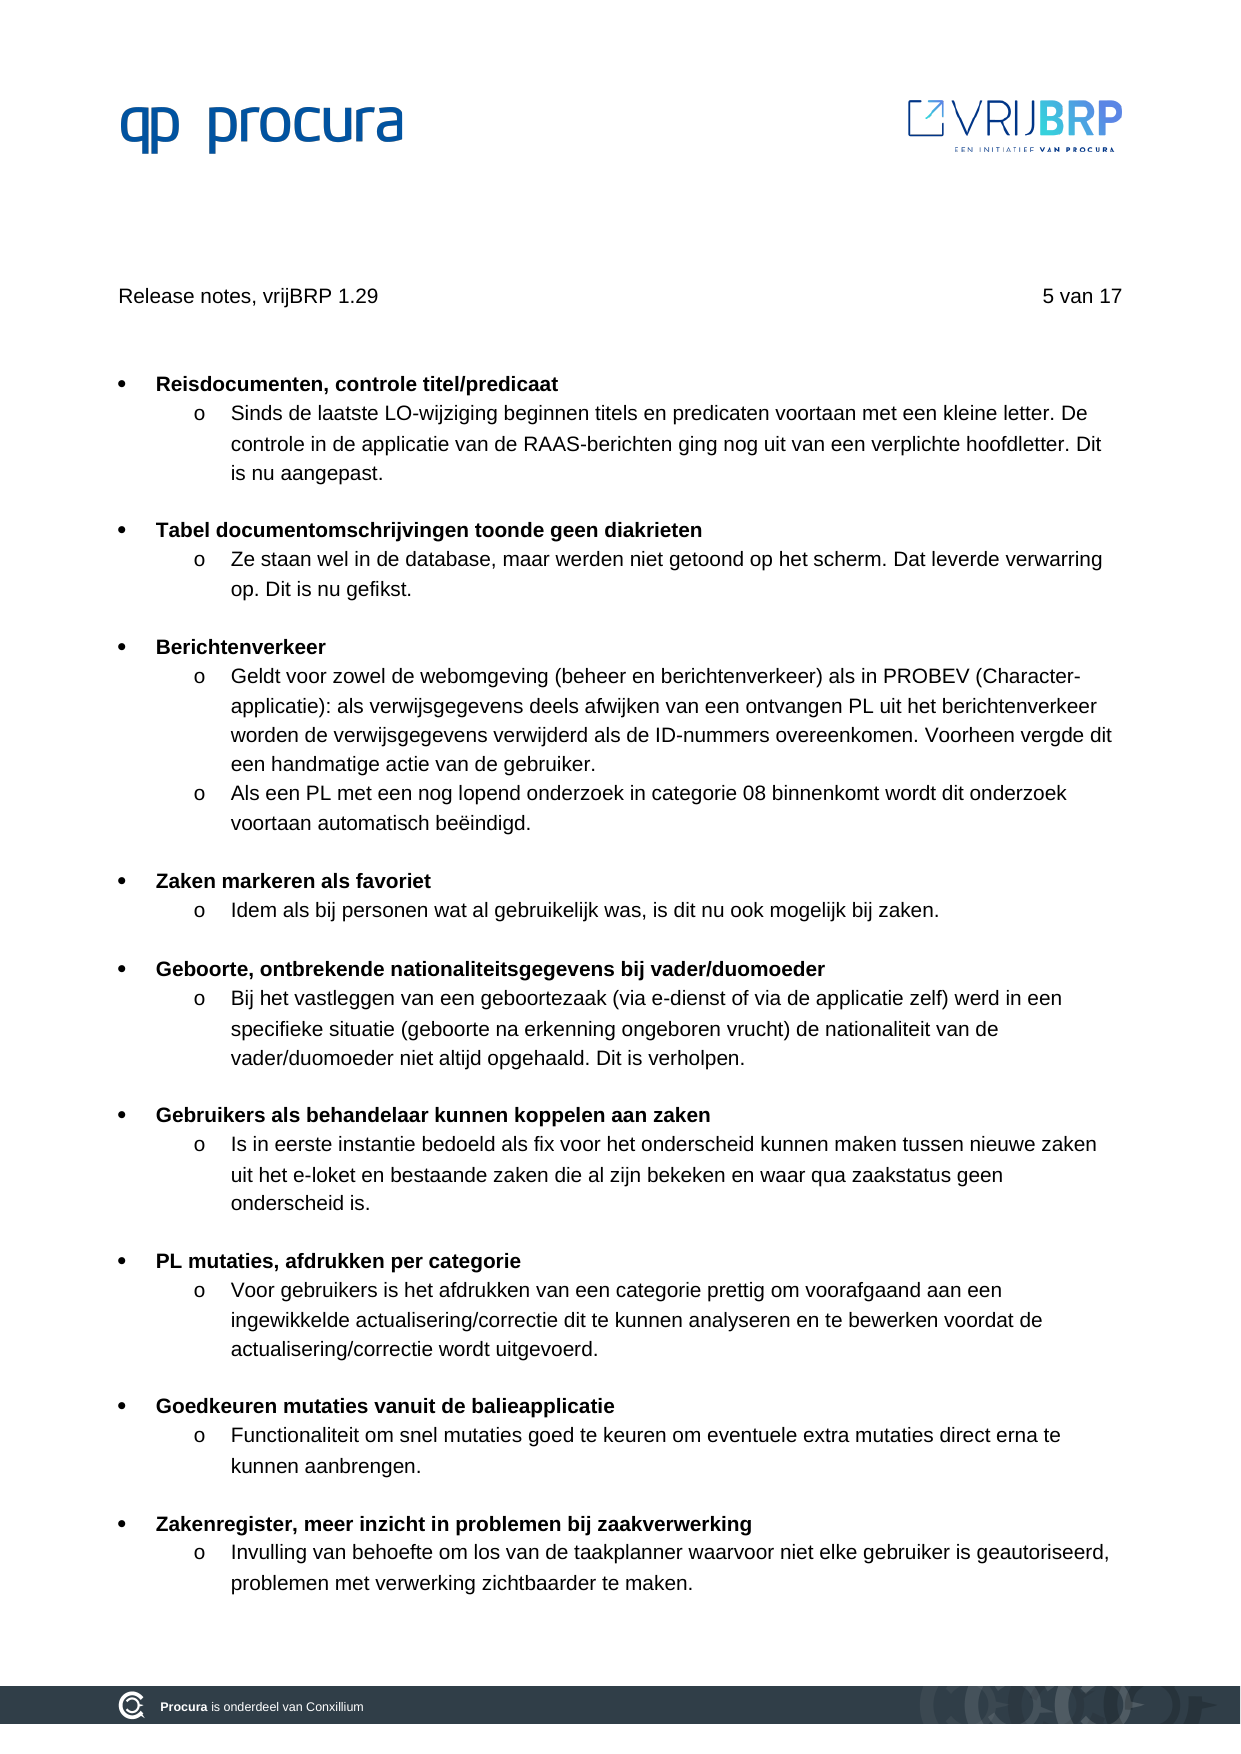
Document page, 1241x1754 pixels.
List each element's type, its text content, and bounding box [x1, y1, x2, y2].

list Geboorte, ontbrekende nationaliteitsgegevens bij vader/duomoeder [118, 957, 1122, 981]
picture [121, 107, 403, 159]
list Berichtenverkeer [118, 635, 1122, 659]
list PL mutaties, afdrukken per categorie [118, 1249, 1122, 1273]
list Ze staan wel in de database, maar werden niet getoond op het scherm. Dat leverde verwarring op. Dit is nu gefikst. [193, 547, 1122, 601]
list Idem als bij personen wat al gebruikelijk was, is dit nu ook mogelijk bij zaken. [193, 897, 1122, 923]
list Bij het vastleggen van een geboortezaak (via e-dienst of via de applicatie zelf) werd in een specifieke situatie (geboorte na erkenning ongeboren vrucht) de nationaliteit van de vader/duomoeder niet altijd opgehaald. Dit is verholpen. [193, 986, 1122, 1069]
list Tabel documentomschrijvingen toonde geen diakrieten [118, 518, 1122, 542]
list Functionaliteit om snel mutaties goed te keuren om eventuele extra mutaties direct erna te kunnen aanbrengen. [193, 1423, 1122, 1478]
list Voor gebruikers is het afdrukken van een categorie prettig om voorafgaand aan een ingewikkelde actualisering/correctie dit te kunnen analyseren en te bewerken voordat de actualisering/correctie wordt uitgevoerd. [193, 1277, 1122, 1361]
list Gebruikers als behandelaar kunnen koppelen aan zaken [118, 1103, 1122, 1127]
list Reisdocumenten, controle titel/predicaat [118, 372, 1122, 396]
list Zakenregister, meer inzicht in problemen bij zaakverwerking [118, 1511, 1122, 1535]
list Invulling van behoefte om los van de taakplanner waarvoor niet elke gebruiker is geautoriseerd, problemen met verwerking zichtbaarder te maken. [193, 1540, 1122, 1595]
picture [0, 1686, 1241, 1724]
list Geldt voor zowel de webomgeving (beheer en berichtenverkeer) als in PROBEV (Character-applicatie): als verwijsgegevens deels afwijken van een ontvangen PL uit het berichtenverkeer worden de verwijsgegevens verwijderd als de ID-nummers overeenkomen. Voorheen vergde dit een handmatige actie van de gebruiker. [193, 664, 1122, 776]
list Sinds de laatste LO-wijziging beginnen titels en predicaten voortaan met een kleine letter. De controle in de applicatie van de RAAS-berichten ging nog uit van een verplichte hoofdletter. Dit is nu aangepast. [193, 401, 1122, 484]
list Zaken markeren als favoriet [118, 869, 1122, 893]
list Als een PL met een nog lopend onderzoek in categorie 08 binnenkomt wordt dit onderzoek voortaan automatisch beëindigd. [193, 781, 1122, 835]
list Goedkeuren mutaties vanuit de balieapplicatie [118, 1394, 1122, 1418]
list Is in eerste instantie bedoeld als fix voor het onderscheid kunnen maken tussen nieuwe zaken uit het e-loket en bestaande zaken die al zijn bekeken en waar qua zaakstatus geen onderscheid is. [193, 1132, 1122, 1215]
picture [908, 100, 1122, 152]
